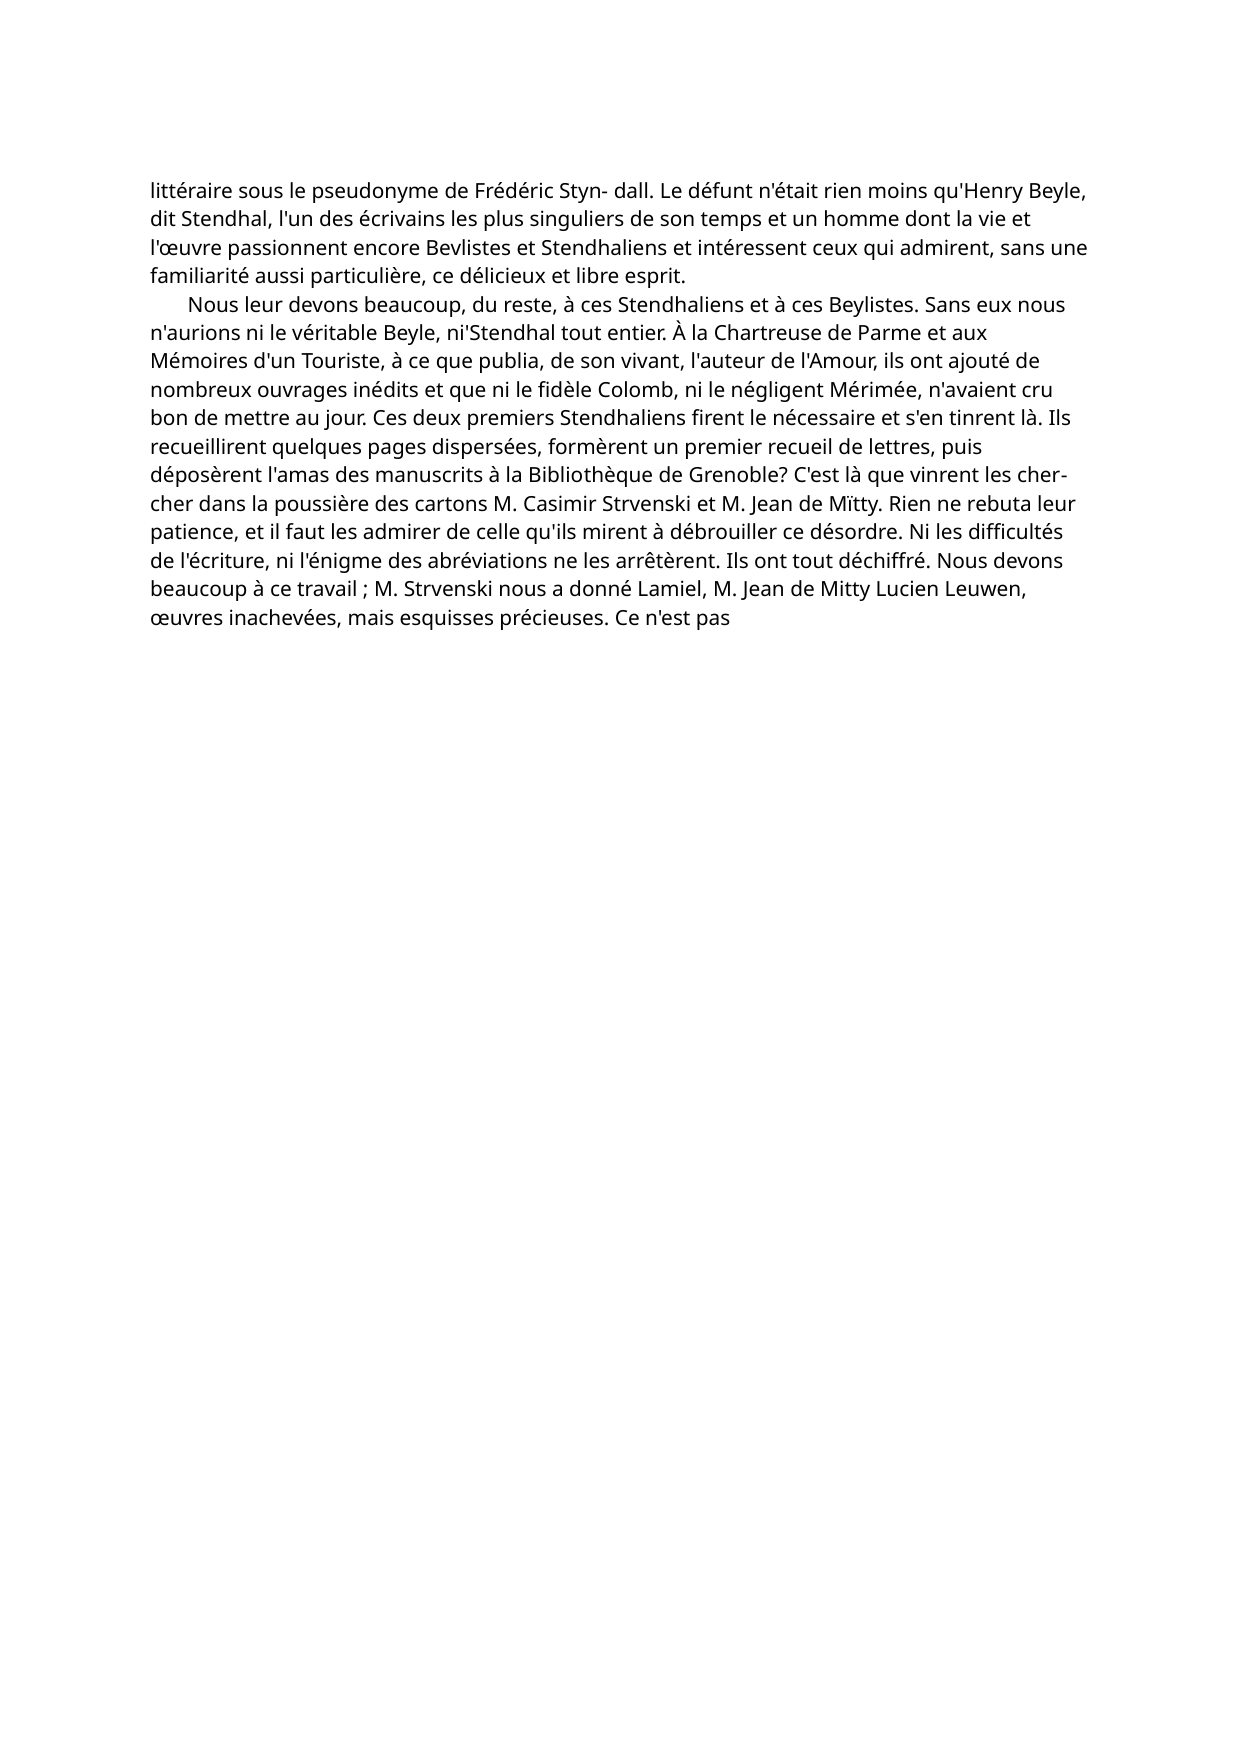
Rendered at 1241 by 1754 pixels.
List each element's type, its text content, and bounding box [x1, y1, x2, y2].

text Nous leur devons beaucoup, du reste, à ces Sten­dhaliens et à ces Beylistes. Sans eux nous n'aurions ni le véritable Beyle, ni'Stendhal tout entier. À la Chartreuse de Parme et aux Mémoires d'un Tou­riste, à ce que publia, de son vivant, l'auteur de l'Amour, ils ont ajouté de nombreux ouvrages iné­dits et que ni le fidèle Colomb, ni le négligent Mé­rimée, n'avaient cru bon de mettre au jour. Ces deux premiers Stendhaliens firent le nécessaire et s'en tinrent là. Ils recueillirent quelques pages dis­persées, formèrent un premier recueil de lettres, puis déposèrent l'amas des manuscrits à la Biblio­thèque de Grenoble? C'est là que vinrent les cher­cher dans la poussière des cartons M. Casimir Strvenski et M. Jean de Mïtty. Rien ne rebuta leur patience, et il faut les admirer de celle qu'ils mirent à débrouiller ce désordre. Ni les difficultés de l'écriture, ni l'énigme des abréviations ne les arrêtèrent. Ils ont tout déchiffré. Nous devons beaucoup à ce travail ; M. Strvenski nous a donné Lamiel, M. Jean de Mitty Lucien Leuwen, œuvres inachevées, mais esquisses précieuses. Ce n'est pas [150, 290, 1090, 631]
text littéraire sous le pseudonyme de Frédéric Styn- dall. Le défunt n'était rien moins qu'Henry Beyle, dit Stendhal, l'un des écrivains les plus singuliers de son temps et un homme dont la vie et l'œuvre passionnent encore Bevlistes et Stendhaliens et intéressent ceux qui admirent, sans une familiarité aussi particulière, ce délicieux et libre esprit. [150, 176, 1090, 290]
